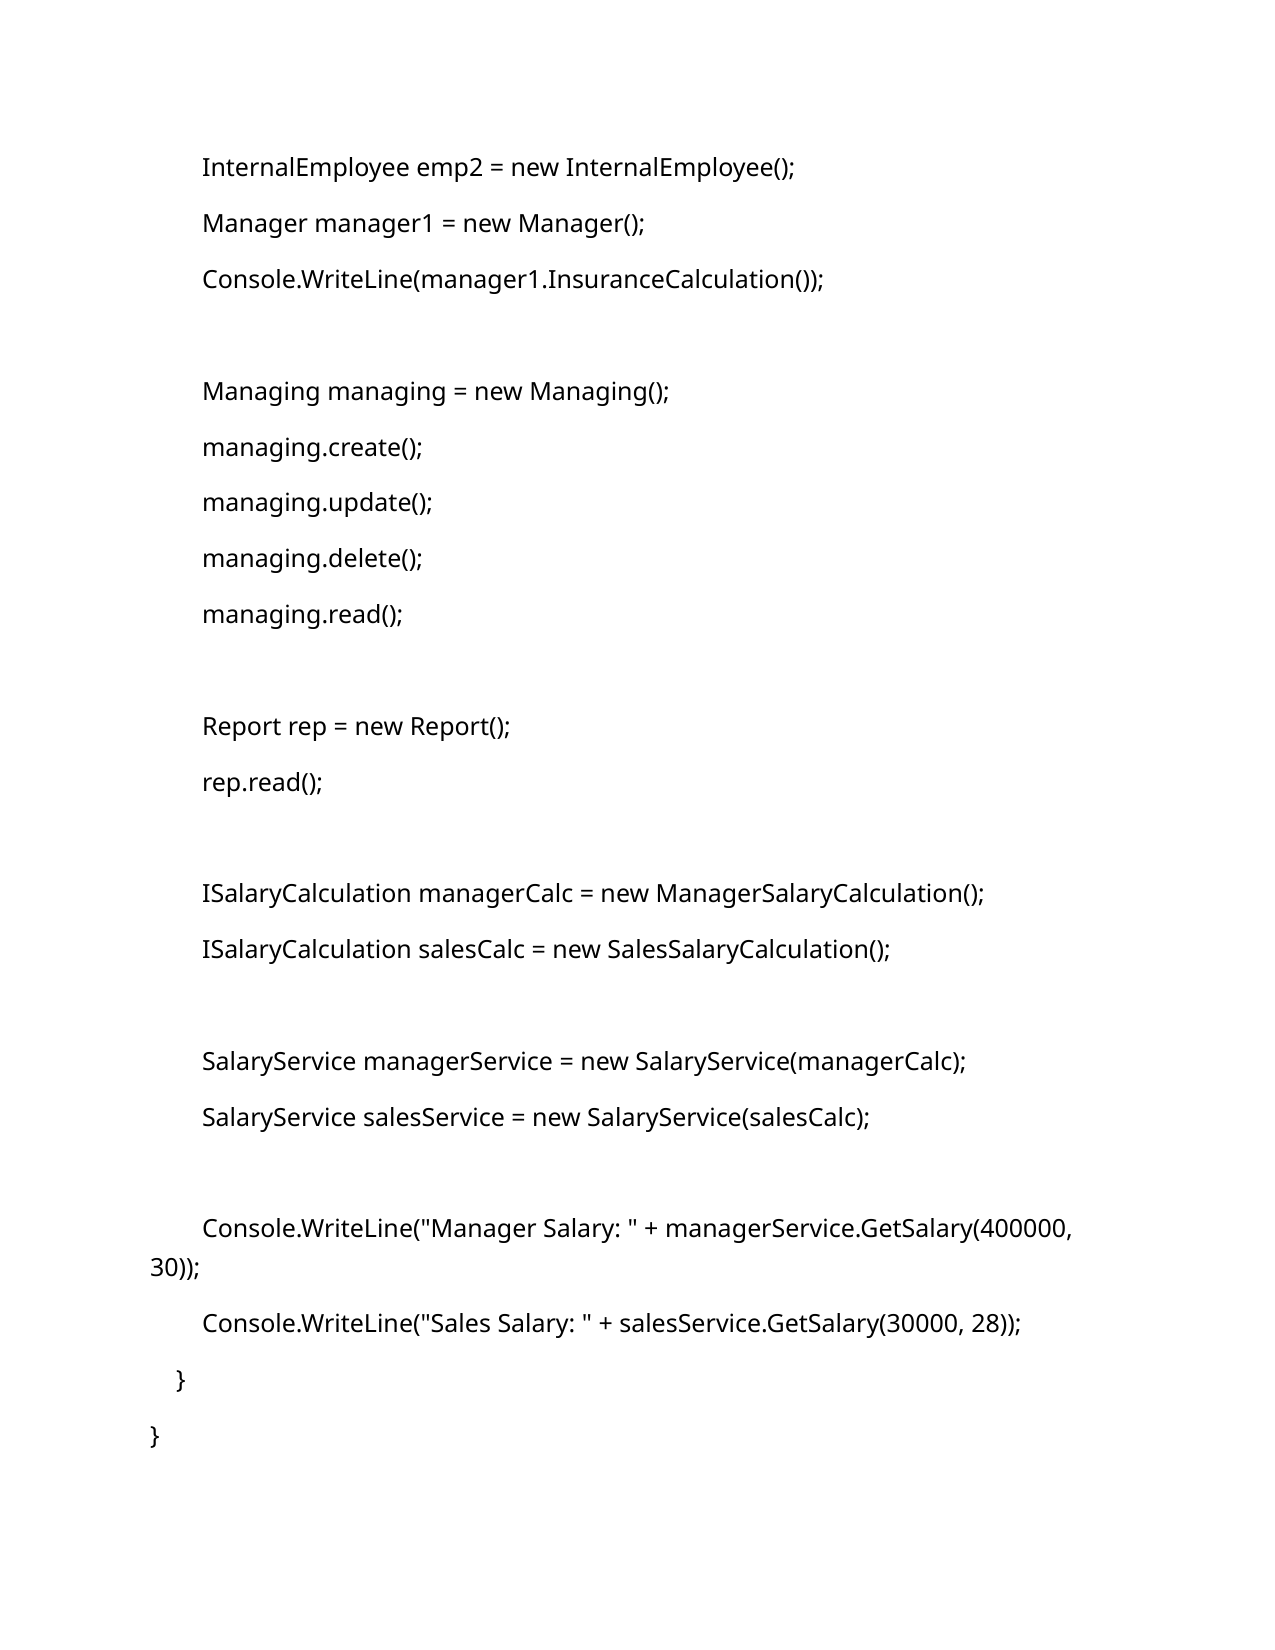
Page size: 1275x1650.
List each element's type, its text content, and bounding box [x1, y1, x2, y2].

text Managing managing = new Managing(); [150, 373, 1125, 407]
text Console.WriteLine("Manager Salary: " + managerService.GetSalary(400000, 30)); [150, 1211, 1125, 1284]
text InternalEmployee emp2 = new InternalEmployee(); [150, 150, 1125, 184]
text managing.read(); [150, 597, 1125, 631]
text Console.WriteLine("Sales Salary: " + salesService.GetSalary(30000, 28)); [150, 1306, 1125, 1340]
text } [150, 1417, 1125, 1452]
text ISalaryCalculation managerCalc = new ManagerSalaryCalculation(); [150, 876, 1125, 910]
text ISalaryCalculation salesCalc = new SalesSalaryCalculation(); [150, 932, 1125, 966]
text SalaryService managerService = new SalaryService(managerCalc); [150, 1043, 1125, 1077]
text SalaryService salesService = new SalaryService(salesCalc); [150, 1099, 1125, 1133]
text rep.read(); [150, 764, 1125, 798]
text managing.update(); [150, 485, 1125, 519]
text managing.delete(); [150, 541, 1125, 575]
text } [150, 1362, 1125, 1396]
text Manager manager1 = new Manager(); [150, 206, 1125, 240]
text Report rep = new Report(); [150, 708, 1125, 742]
text Console.WriteLine(manager1.InsuranceCalculation()); [150, 262, 1125, 296]
text managing.create(); [150, 429, 1125, 463]
